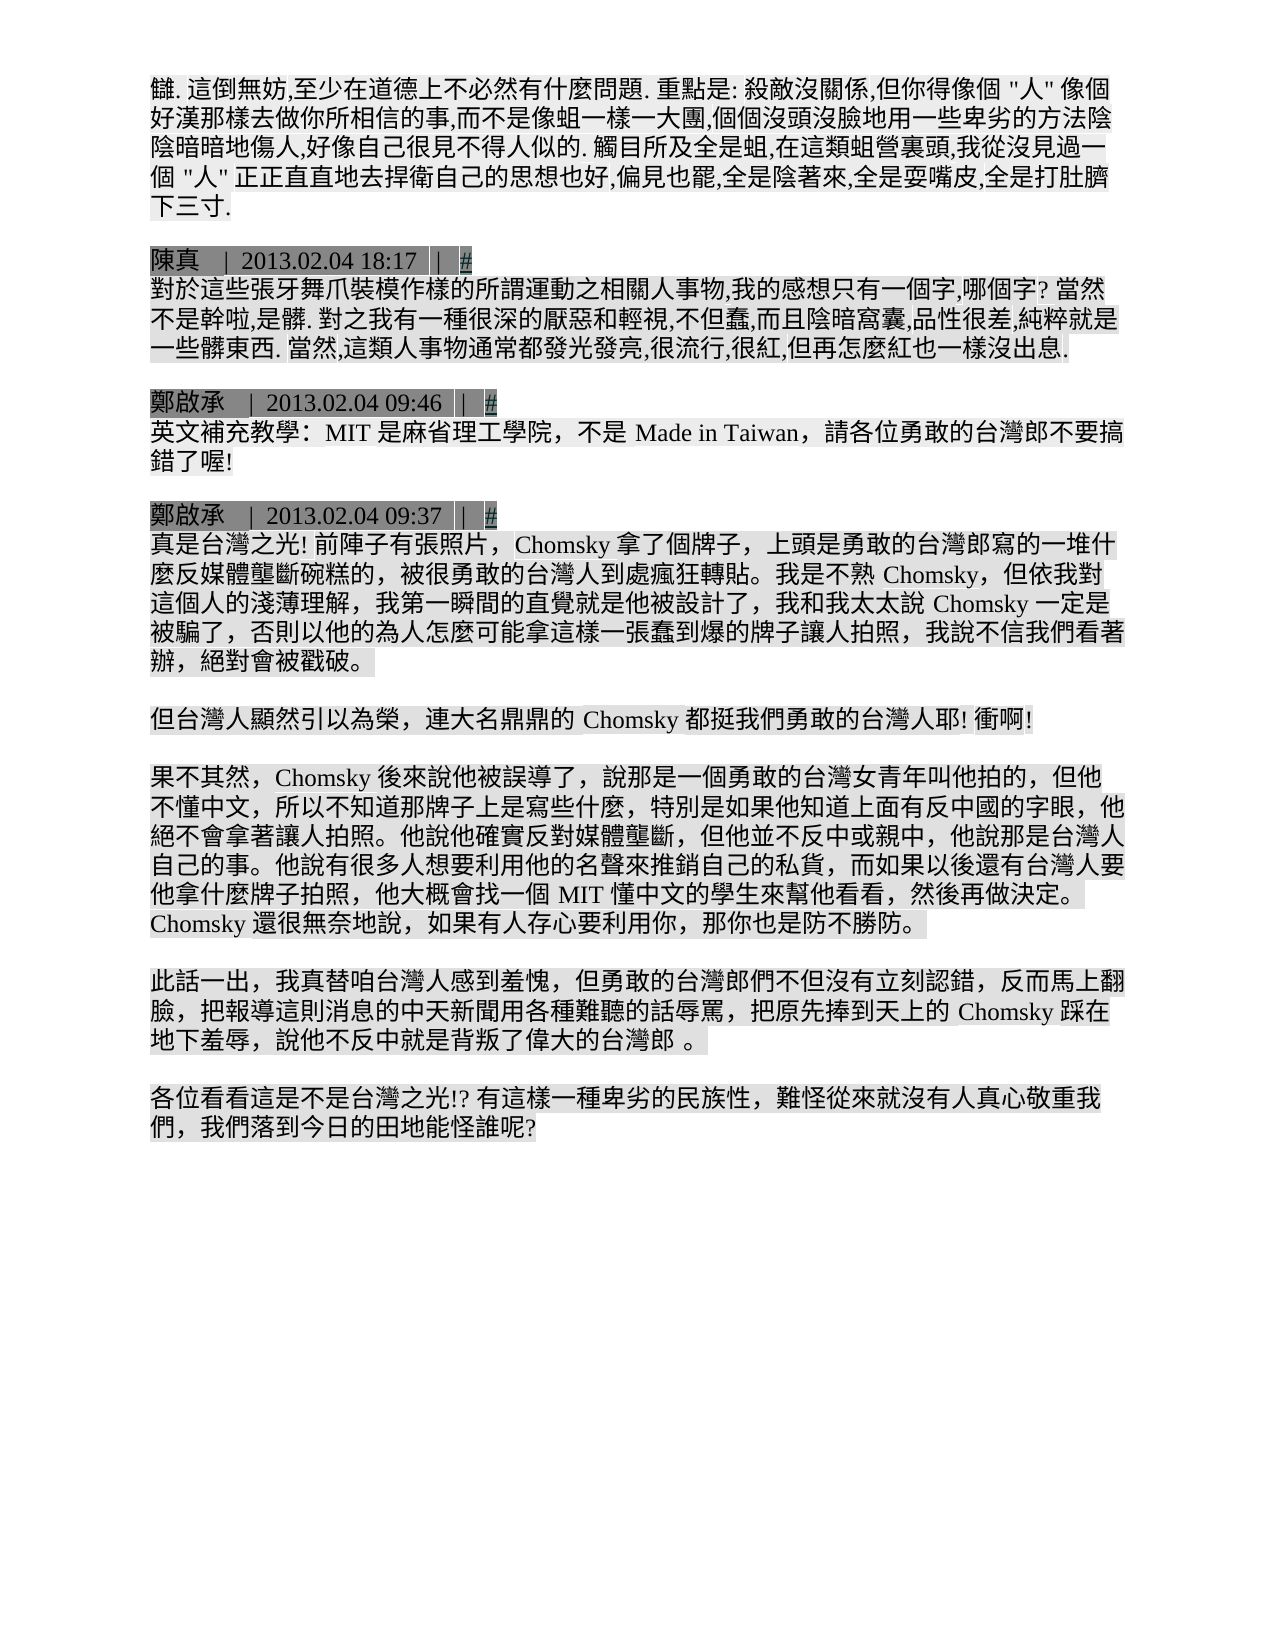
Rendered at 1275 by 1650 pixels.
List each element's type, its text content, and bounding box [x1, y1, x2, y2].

text 英文補充教學：MIT 是麻省理工學院，不是 Made in Taiwan，請各位勇敢的台灣郎不要搞錯了喔! [150, 418, 1125, 476]
text 鄭啟承 | 2013.02.04 09:37 | # [150, 501, 1125, 531]
text 真是台灣之光! 前陣子有張照片，Chomsky 拿了個牌子，上頭是勇敢的台灣郎寫的一堆什麼反媒體壟斷碗糕的，被很勇敢的台灣人到處瘋狂轉貼。我是不熟 Chomsky，但依我對這個人的淺薄理解，我第一瞬間的直覺就是他被設計了，我和我太太說 Chomsky 一定是被騙了，否則以他的為人怎麼可能拿這樣一張蠢到爆的牌子讓人拍照，我說不信我們看著辦，絕對會被戳破。 但台灣人顯然引以為榮，連大名鼎鼎的 Chomsky 都挺我們勇敢的台灣人耶! 衝啊! 果不其然，Chomsky 後來說他被誤導了，說那是一個勇敢的台灣女青年叫他拍的，但他不懂中文，所以不知道那牌子上是寫些什麼，特別是如果他知道上面有反中國的字眼，他絕不會拿著讓人拍照。他說他確實反對媒體壟斷，但他並不反中或親中，他說那是台灣人自己的事。他說有很多人想要利用他的名聲來推銷自己的私貨，而如果以後還有台灣人要他拿什麼牌子拍照，他大概會找一個 MIT 懂中文的學生來幫他看看，然後再做決定。Chomsky 還很無奈地說，如果有人存心要利用你，那你也是防不勝防。 此話一出，我真替咱台灣人感到羞愧，但勇敢的台灣郎們不但沒有立刻認錯，反而馬上翻臉，把報導這則消息的中天新聞用各種難聽的話辱罵，把原先捧到天上的 Chomsky 踩在地下羞辱，說他不反中就是背叛了偉大的台灣郎 。 各位看看這是不是台灣之光!? 有這樣一種卑劣的民族性，難怪從來就沒有人真心敬重我們，我們落到今日的田地能怪誰呢? [150, 531, 1125, 1142]
text 鄭啟承 | 2013.02.04 09:46 | # [150, 388, 1125, 418]
text 對於這些張牙舞爪裝模作樣的所謂運動之相關人事物,我的感想只有一個字,哪個字? 當然不是幹啦,是髒. 對之我有一種很深的厭惡和輕視,不但蠢,而且陰暗窩囊,品性很差,純粹就是一些髒東西. 當然,這類人事物通常都發光發亮,很流行,很紅,但再怎麼紅也一樣沒出息. [150, 276, 1125, 363]
text 讎. 這倒無妨,至少在道德上不必然有什麼問題. 重點是: 殺敵沒關係,但你得像個 "人" 像個好漢那樣去做你所相信的事,而不是像蛆一樣一大團,個個沒頭沒臉地用一些卑劣的方法陰陰暗暗地傷人,好像自己很見不得人似的. 觸目所及全是蛆,在這類蛆營裏頭,我從沒見過一個 "人" 正正直直地去捍衛自己的思想也好,偏見也罷,全是陰著來,全是耍嘴皮,全是打肚臍下三寸. [150, 75, 1125, 221]
text 陳真 | 2013.02.04 18:17 | # [150, 246, 1125, 276]
